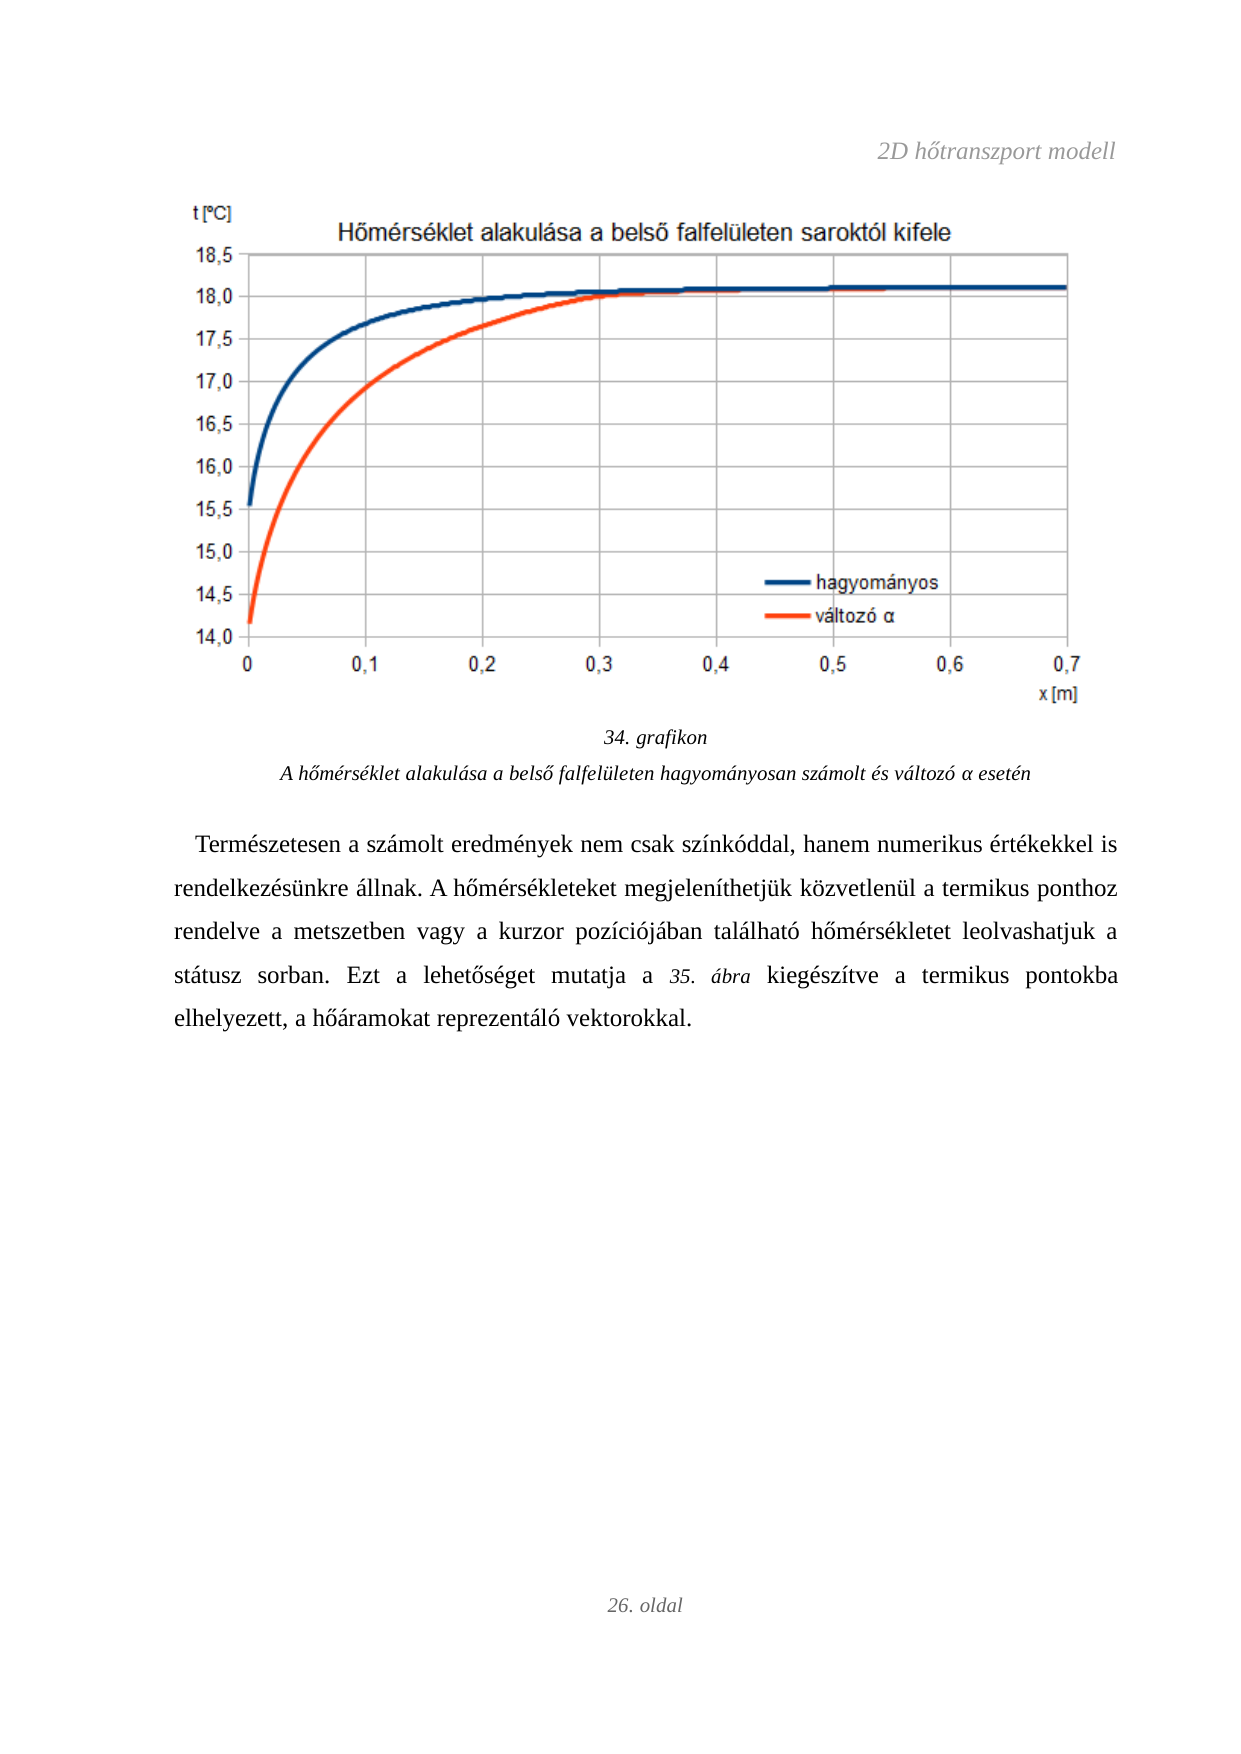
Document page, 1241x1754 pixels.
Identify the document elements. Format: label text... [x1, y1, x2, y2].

text 34. grafikon [174, 725, 1118, 749]
picture [186, 194, 1105, 711]
text Természetesen a számolt eredmények nem csak színkóddal, hanem numerikus értékekkel is rendelkezésünkre állnak. A hőmérsékleteket megjeleníthetjük közvetlenül a termikus ponthoz rendelve a metszetben vagy a kurzor pozíciójában található hőmérsékletet leolvashatjuk a státusz sorban. Ezt a lehetőséget mutatja a 35. ábra kiegészítve a termikus pontokba elhelyezett, a hőáramokat reprezentáló vektorokkal. [174, 829, 1118, 1032]
text A hőmérséklet alakulása a belső falfelületen hagyományosan számolt és változó α esetén [174, 761, 1118, 785]
